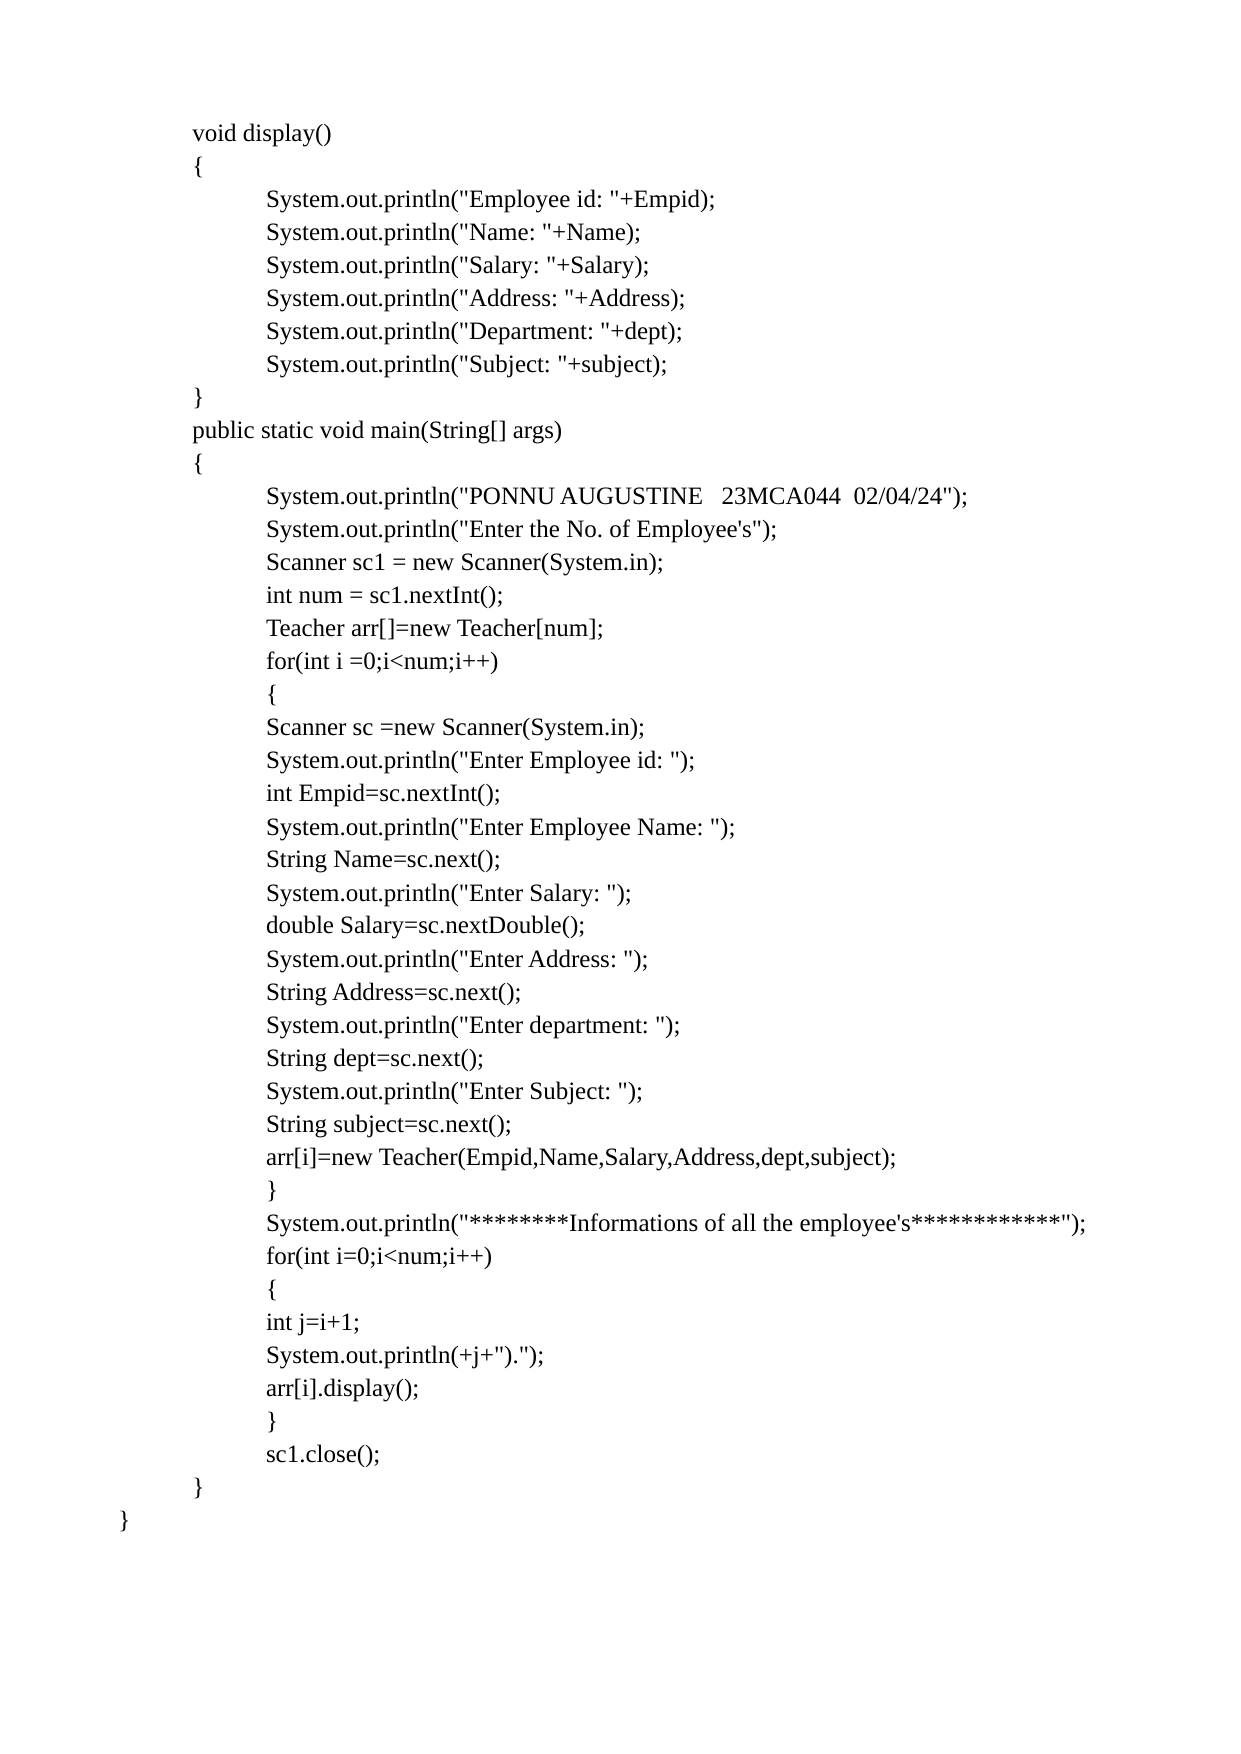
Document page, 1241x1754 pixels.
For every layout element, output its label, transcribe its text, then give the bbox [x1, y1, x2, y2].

text System.out.println("Salary: "+Salary); [118, 250, 1122, 279]
text public static void main(String[] args) [118, 415, 1122, 444]
text for(int i =0;i<num;i++) [118, 646, 1122, 675]
text } [118, 1175, 1122, 1203]
text } [118, 382, 1122, 411]
text System.out.println("********Informations of all the employee's************"); [118, 1208, 1122, 1237]
text String Address=sc.next(); [118, 977, 1122, 1005]
text double Salary=sc.nextDouble(); [118, 911, 1122, 939]
text Scanner sc =new Scanner(System.in); [118, 712, 1122, 741]
text { [118, 151, 1122, 180]
text System.out.println("Enter the No. of Employee's"); [118, 514, 1122, 543]
text System.out.println("Enter Address: "); [118, 944, 1122, 972]
text } [118, 1406, 1122, 1435]
text { [118, 448, 1122, 477]
text String subject=sc.next(); [118, 1109, 1122, 1137]
text System.out.println(+j+")."); [118, 1340, 1122, 1369]
text System.out.println("Subject: "+subject); [118, 349, 1122, 378]
text System.out.println("Enter department: "); [118, 1010, 1122, 1038]
text String dept=sc.next(); [118, 1043, 1122, 1071]
text System.out.println("Enter Salary: "); [118, 878, 1122, 906]
text for(int i=0;i<num;i++) [118, 1241, 1122, 1269]
text sc1.close(); [118, 1439, 1122, 1468]
text System.out.println("Enter Employee id: "); [118, 746, 1122, 774]
text Scanner sc1 = new Scanner(System.in); [118, 547, 1122, 576]
text } [118, 1472, 1122, 1501]
text System.out.println("Address: "+Address); [118, 283, 1122, 312]
text } [118, 1505, 1122, 1534]
text { [118, 1274, 1122, 1303]
text arr[i].display(); [118, 1373, 1122, 1402]
text System.out.println("Department: "+dept); [118, 316, 1122, 345]
text { [118, 679, 1122, 708]
text int j=i+1; [118, 1307, 1122, 1336]
text System.out.println("PONNU AUGUSTINE 23MCA044 02/04/24"); [118, 481, 1122, 510]
text System.out.println("Enter Employee Name: "); [118, 812, 1122, 840]
text void display() [118, 118, 1122, 147]
text arr[i]=new Teacher(Empid,Name,Salary,Address,dept,subject); [118, 1142, 1122, 1171]
text int Empid=sc.nextInt(); [118, 778, 1122, 807]
text int num = sc1.nextInt(); [118, 580, 1122, 609]
text System.out.println("Enter Subject: "); [118, 1076, 1122, 1104]
text System.out.println("Employee id: "+Empid); [118, 184, 1122, 213]
text System.out.println("Name: "+Name); [118, 217, 1122, 246]
text Teacher arr[]=new Teacher[num]; [118, 613, 1122, 642]
text String Name=sc.next(); [118, 844, 1122, 873]
